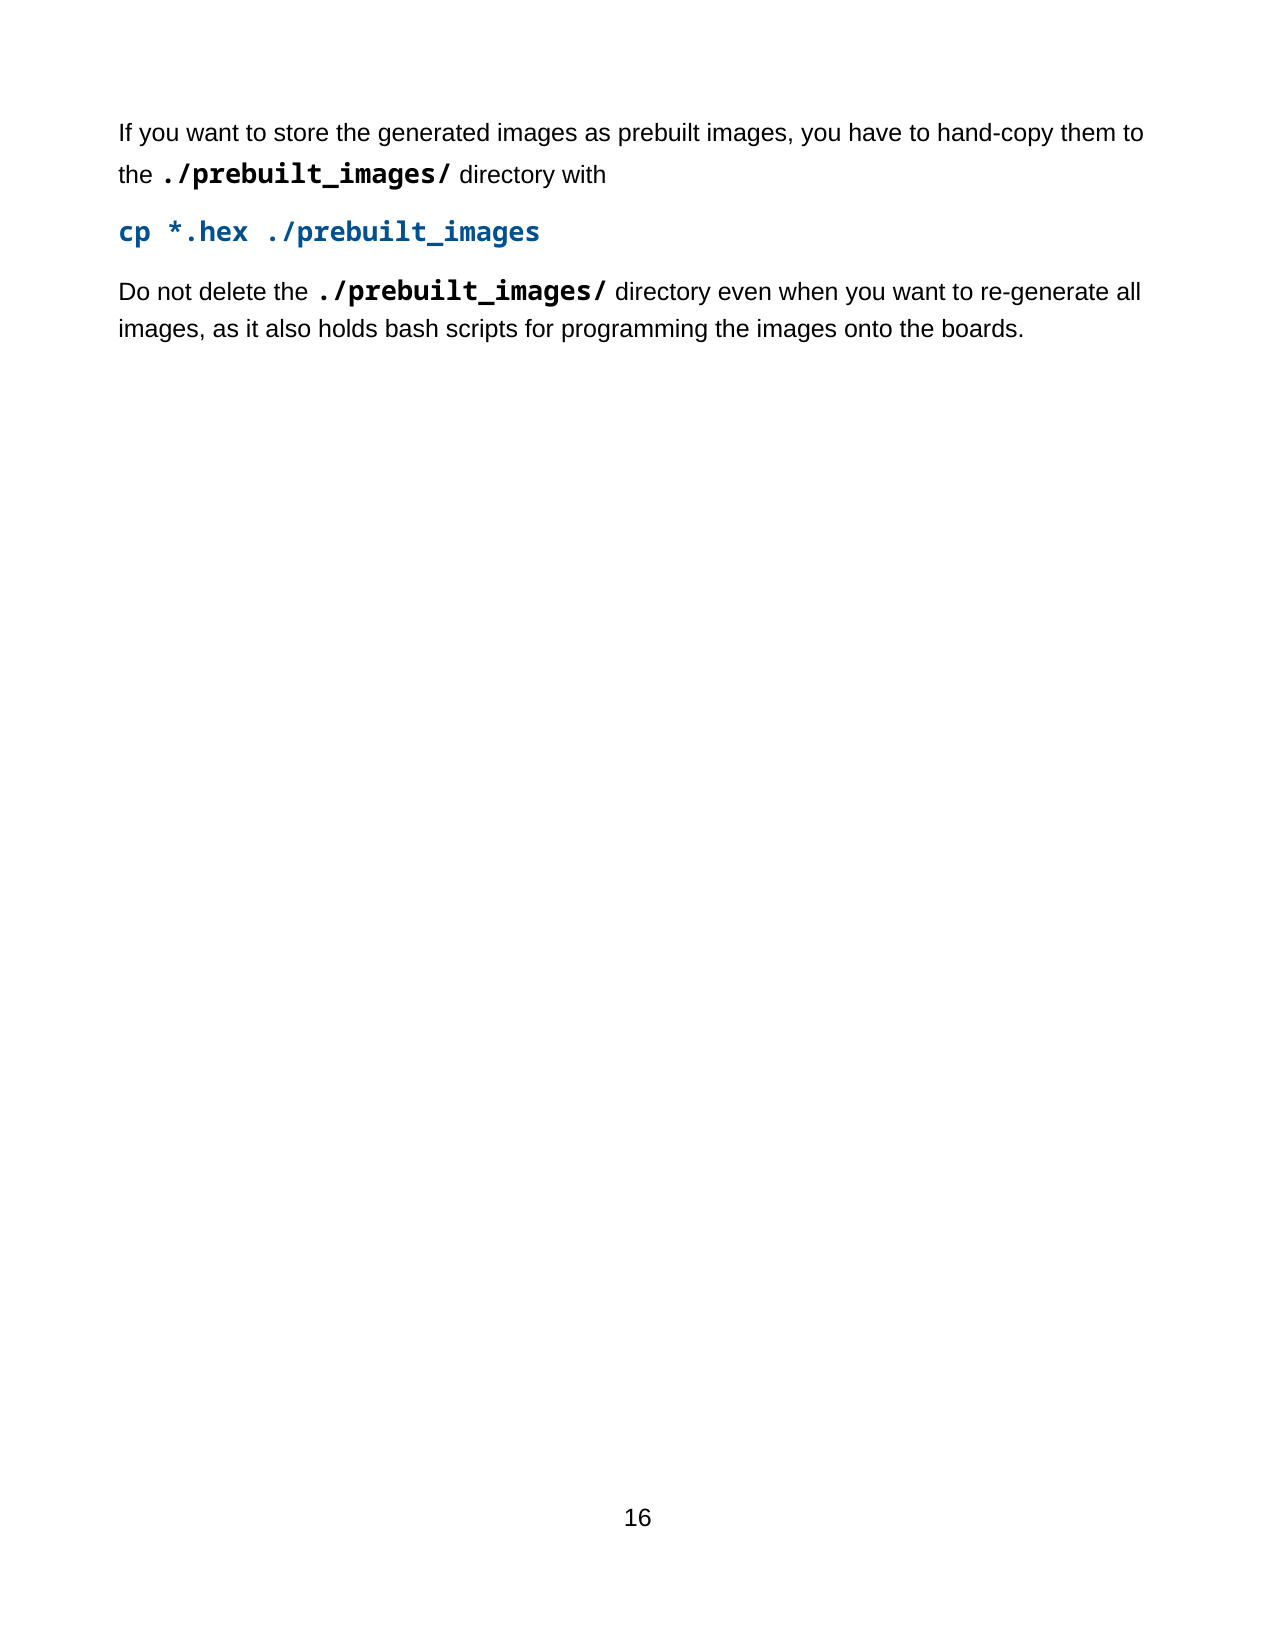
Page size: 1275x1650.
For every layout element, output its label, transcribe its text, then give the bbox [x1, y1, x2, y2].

text If you want to store the generated images as prebuilt images, you have to hand-copy them to the ./prebuilt_images/ directory with [118, 118, 1157, 191]
text Do not delete the ./prebuilt_images/ directory even when you want to re-generate all images, as it also holds bash scripts for programming the images onto the boards. [118, 272, 1157, 343]
text cp *.hex ./prebuilt_images [118, 213, 1157, 250]
